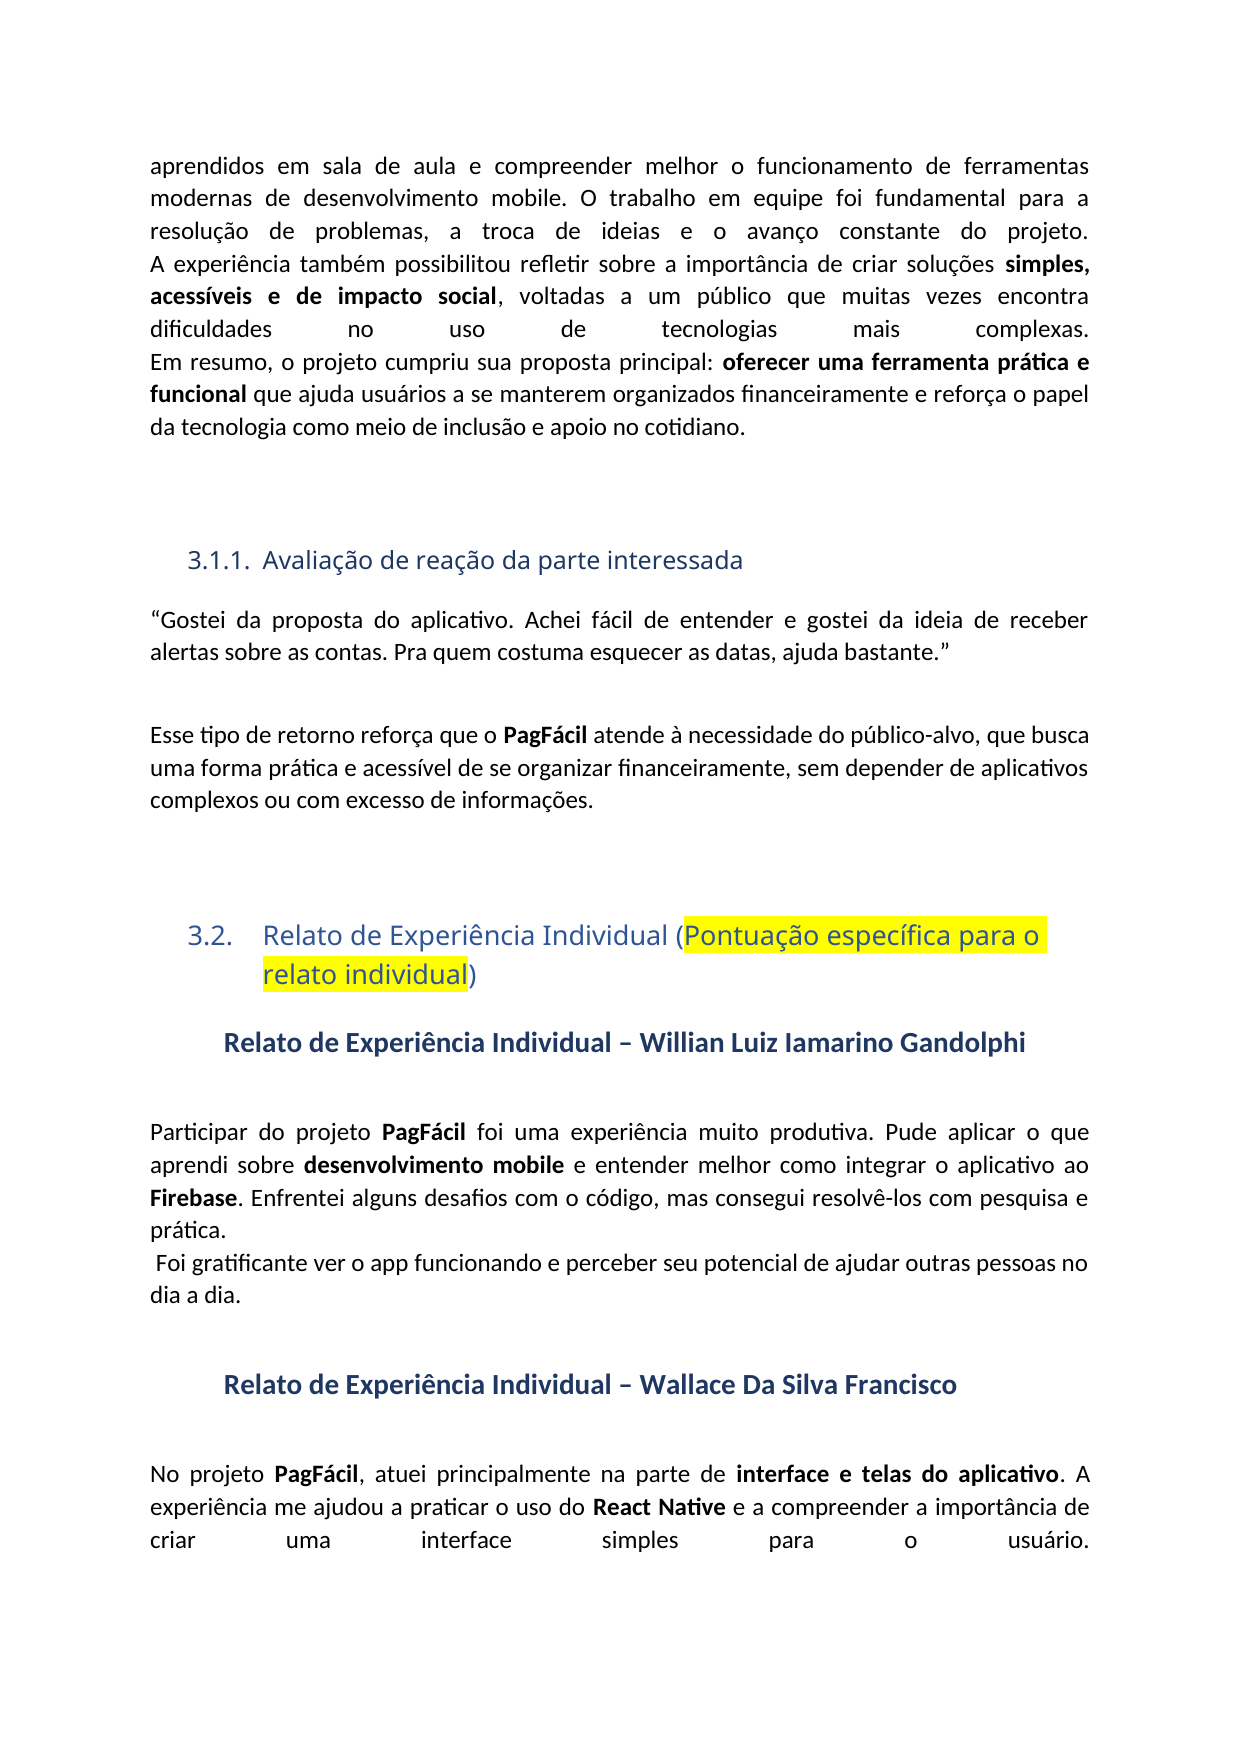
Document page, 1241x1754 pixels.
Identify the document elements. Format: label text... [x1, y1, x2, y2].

subtitle Relato de Experiência Individual – Willian Luiz Iamarino Gandolphi [150, 1024, 1090, 1060]
text No projeto PagFácil, atuei principalmente na parte de interface e telas do aplicativo. A experiência me ajudou a praticar o uso do React Native e a compreender a importância de criar uma interface simples para o usuário. [150, 1459, 1090, 1554]
list Avaliação de reação da parte interessada [187, 543, 1090, 577]
text aprendidos em sala de aula e compreender melhor o funcionamento de ferramentas modernas de desenvolvimento mobile. O trabalho em equipe foi fundamental para a resolução de problemas, a troca de ideias e o avanço constante do projeto. A experiência também possibilitou refletir sobre a importância de criar soluções simples, acessíveis e de impacto social, voltadas a um público que muitas vezes encontra dificuldades no uso de tecnologias mais complexas. Em resumo, o projeto cumpriu sua proposta principal: oferecer uma ferramenta prática e funcional que ajuda usuários a se manterem organizados financeiramente e reforça o papel da tecnologia como meio de inclusão e apoio no cotidiano. [150, 150, 1090, 441]
text Esse tipo de retorno reforça que o PagFácil atende à necessidade do público-alvo, que busca uma forma prática e acessível de se organizar financeiramente, sem depender de aplicativos complexos ou com excesso de informações. [150, 719, 1090, 815]
text “Gostei da proposta do aplicativo. Achei fácil de entender e gostei da ideia de receber alertas sobre as contas. Pra quem costuma esquecer as datas, ajuda bastante.” [150, 604, 1090, 667]
text Participar do projeto PagFácil foi uma experiência muito produtiva. Pude aplicar o que aprendi sobre desenvolvimento mobile e entender melhor como integrar o aplicativo ao Firebase. Enfrentei alguns desafios com o código, mas consegui resolvê-los com pesquisa e prática. Foi gratificante ver o app funcionando e perceber seu potencial de ajudar outras pessoas no dia a dia. [150, 1116, 1090, 1310]
subtitle Relato de Experiência Individual – Wallace Da Silva Francisco [150, 1366, 1090, 1402]
list Relato de Experiência Individual (Pontuação específica para o relato individual) [187, 916, 1090, 992]
